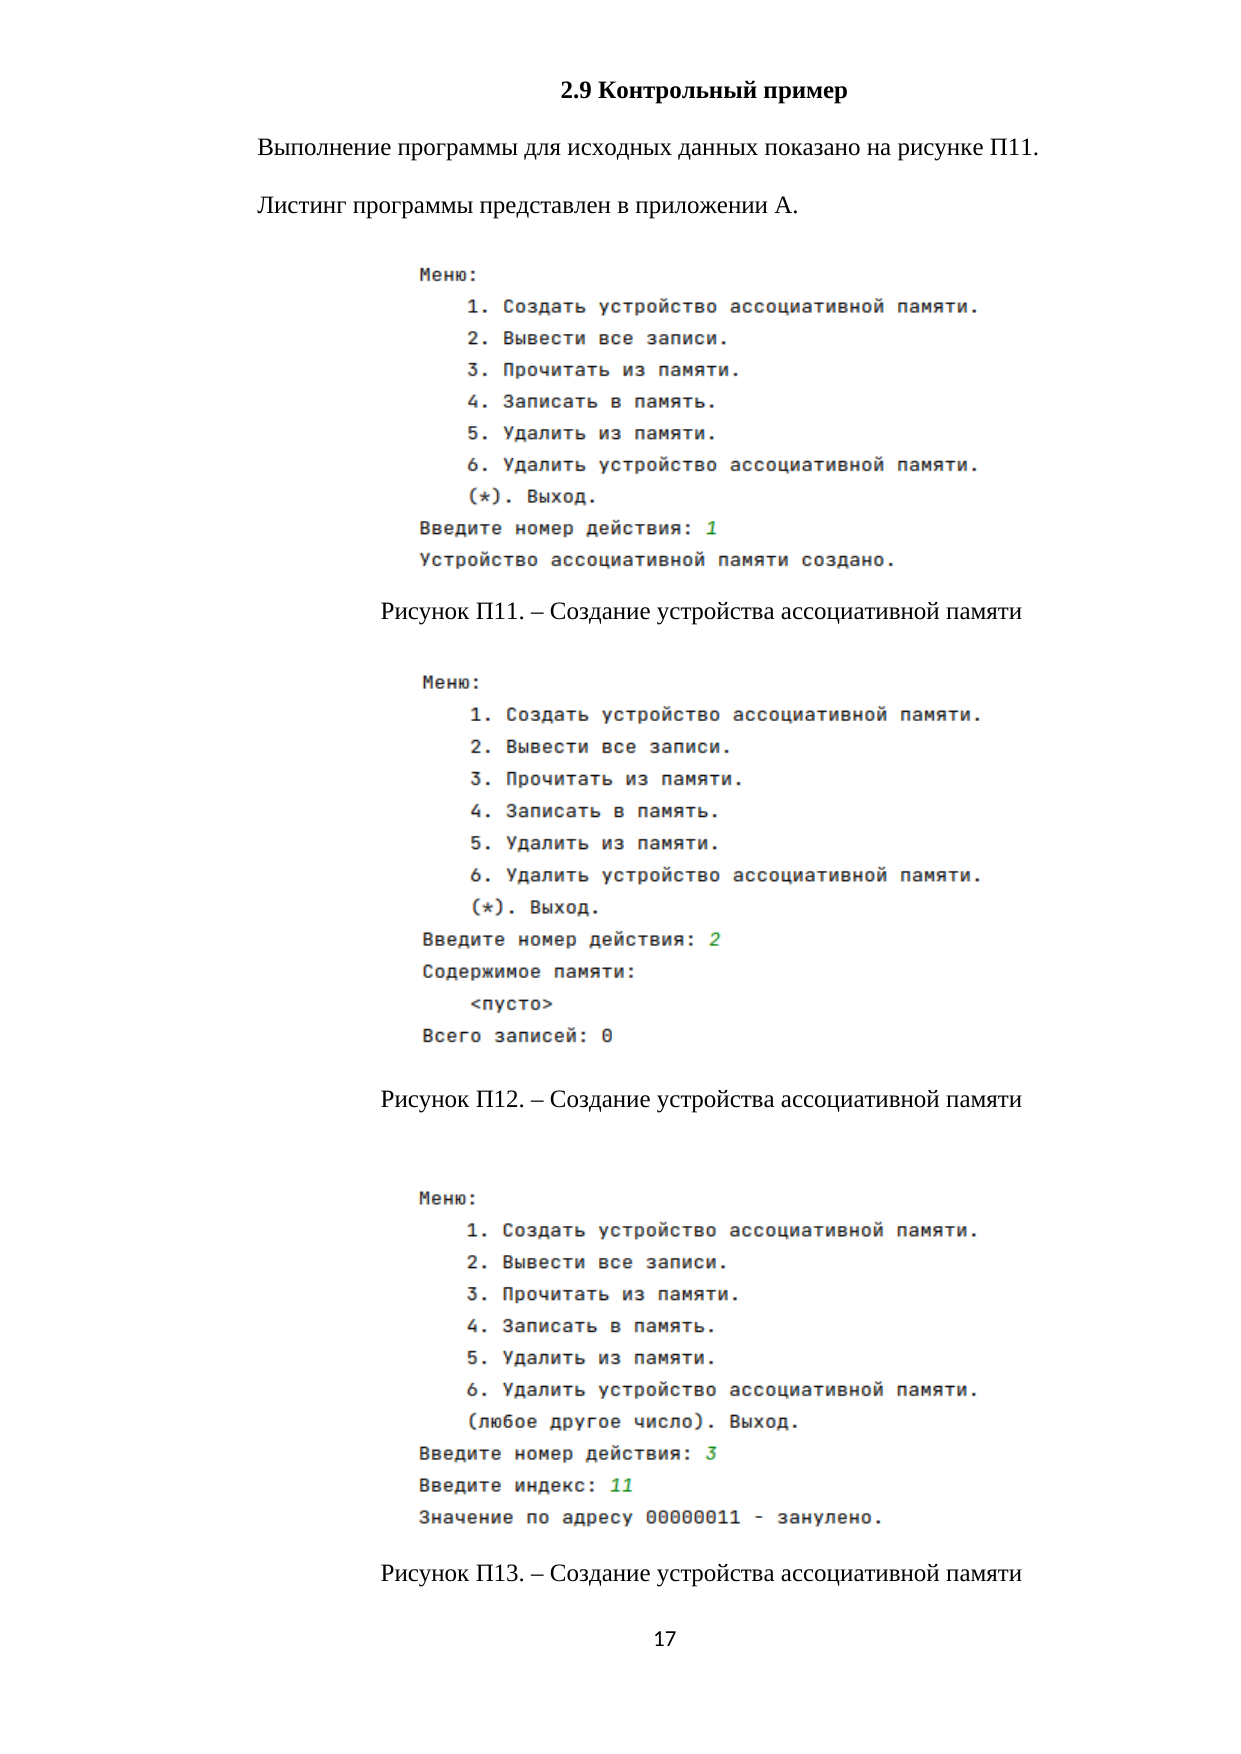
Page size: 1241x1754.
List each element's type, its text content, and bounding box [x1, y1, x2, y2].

text Выполнение программы для исходных данных показано на рисунке П11. [183, 132, 1152, 161]
text Листинг программы представлен в приложении А. [183, 190, 1152, 219]
text 2.9 Контрольный пример [183, 75, 1152, 104]
text Рисунок П12. – Создание устройства ассоциативной памяти [177, 1084, 1152, 1113]
text Рисунок П13. – Создание устройства ассоциативной памяти [177, 1558, 1152, 1587]
text Рисунок П11. – Создание устройства ассоциативной памяти [177, 596, 1152, 625]
